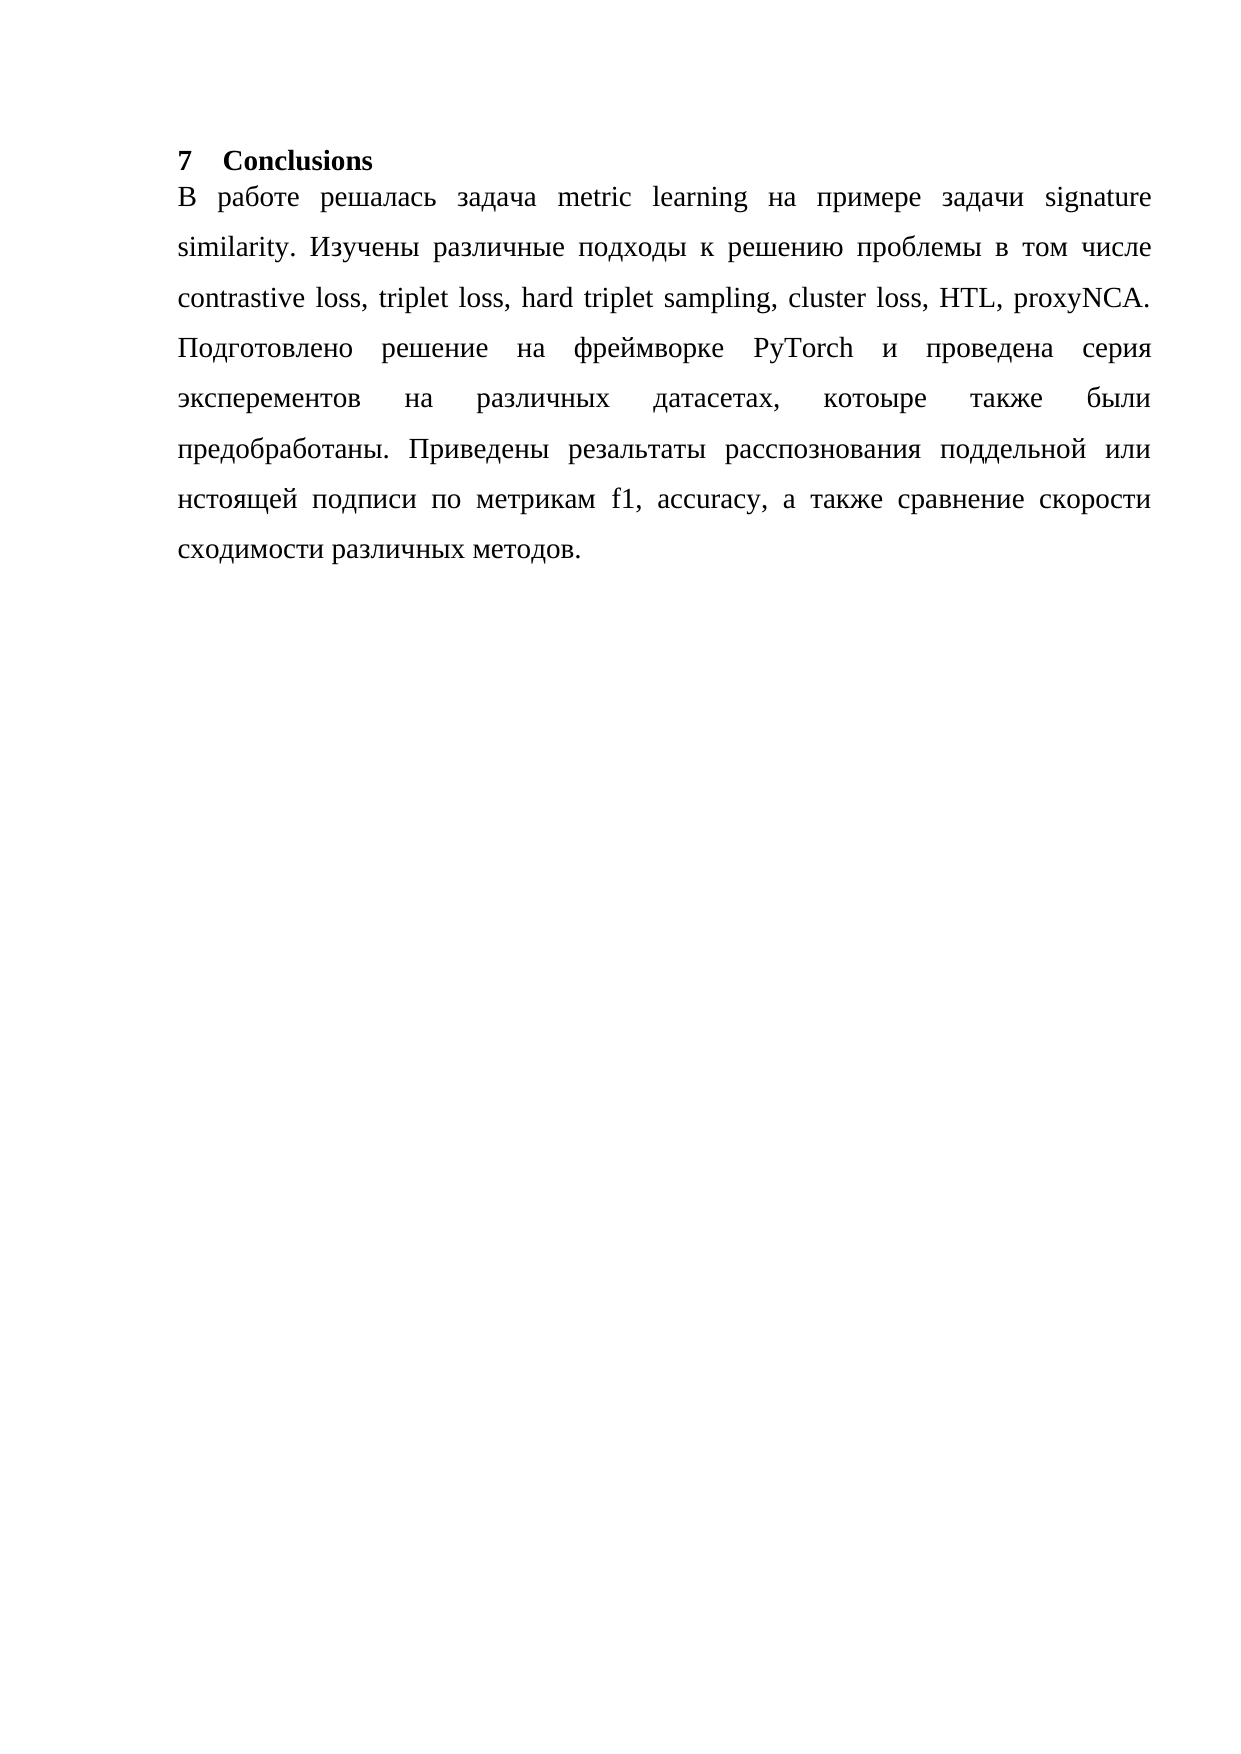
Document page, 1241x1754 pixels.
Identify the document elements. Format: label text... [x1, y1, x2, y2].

text В работе решалась задача metric learning на примере задачи signature similarity. Изучены различные подходы к решению проблемы в том числе contrastive loss, triplet loss, hard triplet sampling, cluster loss, HTL, proxyNCA. Подготовлено решение на фреймворке PyTorch и проведена серия эксперементов на различных датасетах, котоыре также были предобработаны. Приведены резальтаты расспознования поддельной или нстоящей подписи по метрикам f1, accuracy, а также сравнение скорости сходимости различных методов. [177, 179, 1152, 565]
subtitle Conclusions [177, 143, 1152, 177]
